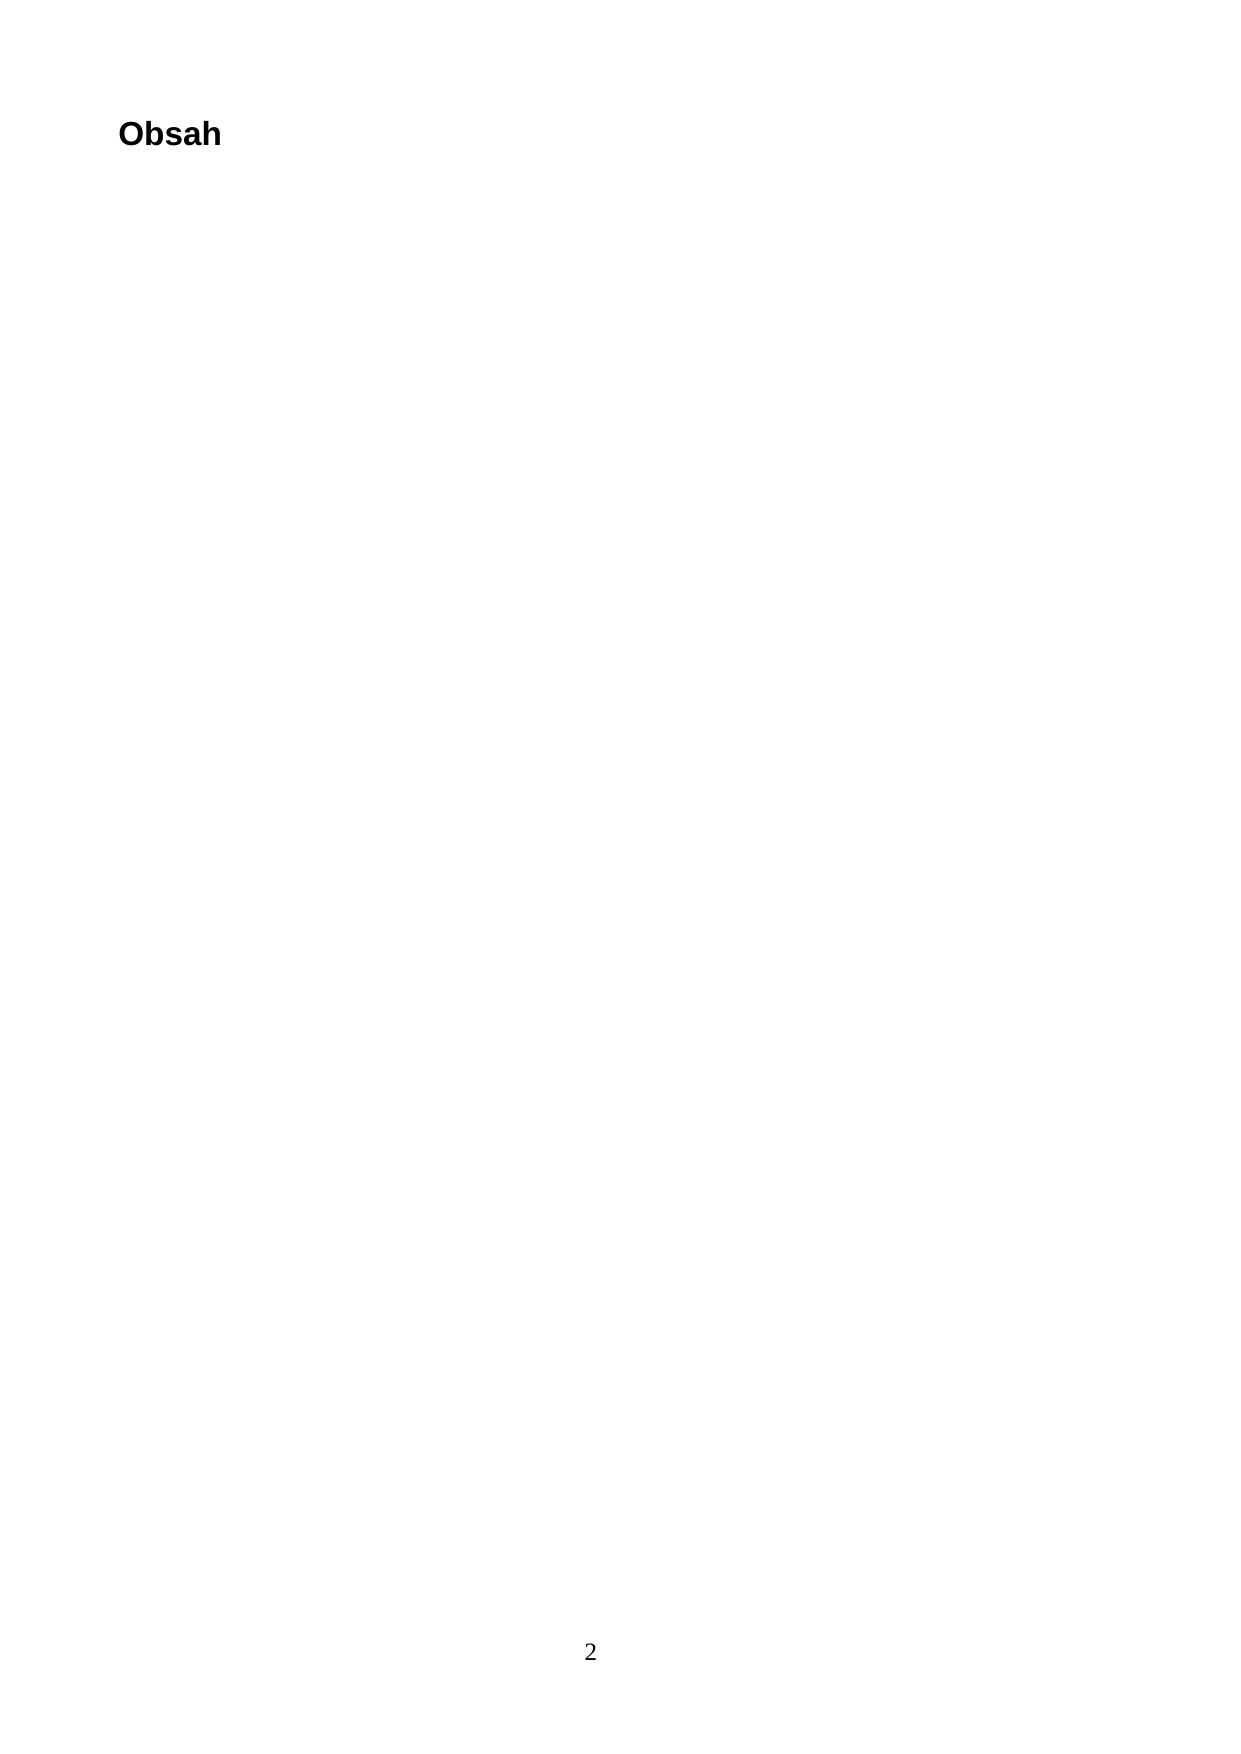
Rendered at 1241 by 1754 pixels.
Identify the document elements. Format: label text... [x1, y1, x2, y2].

subtitle Obsah [118, 113, 1063, 152]
